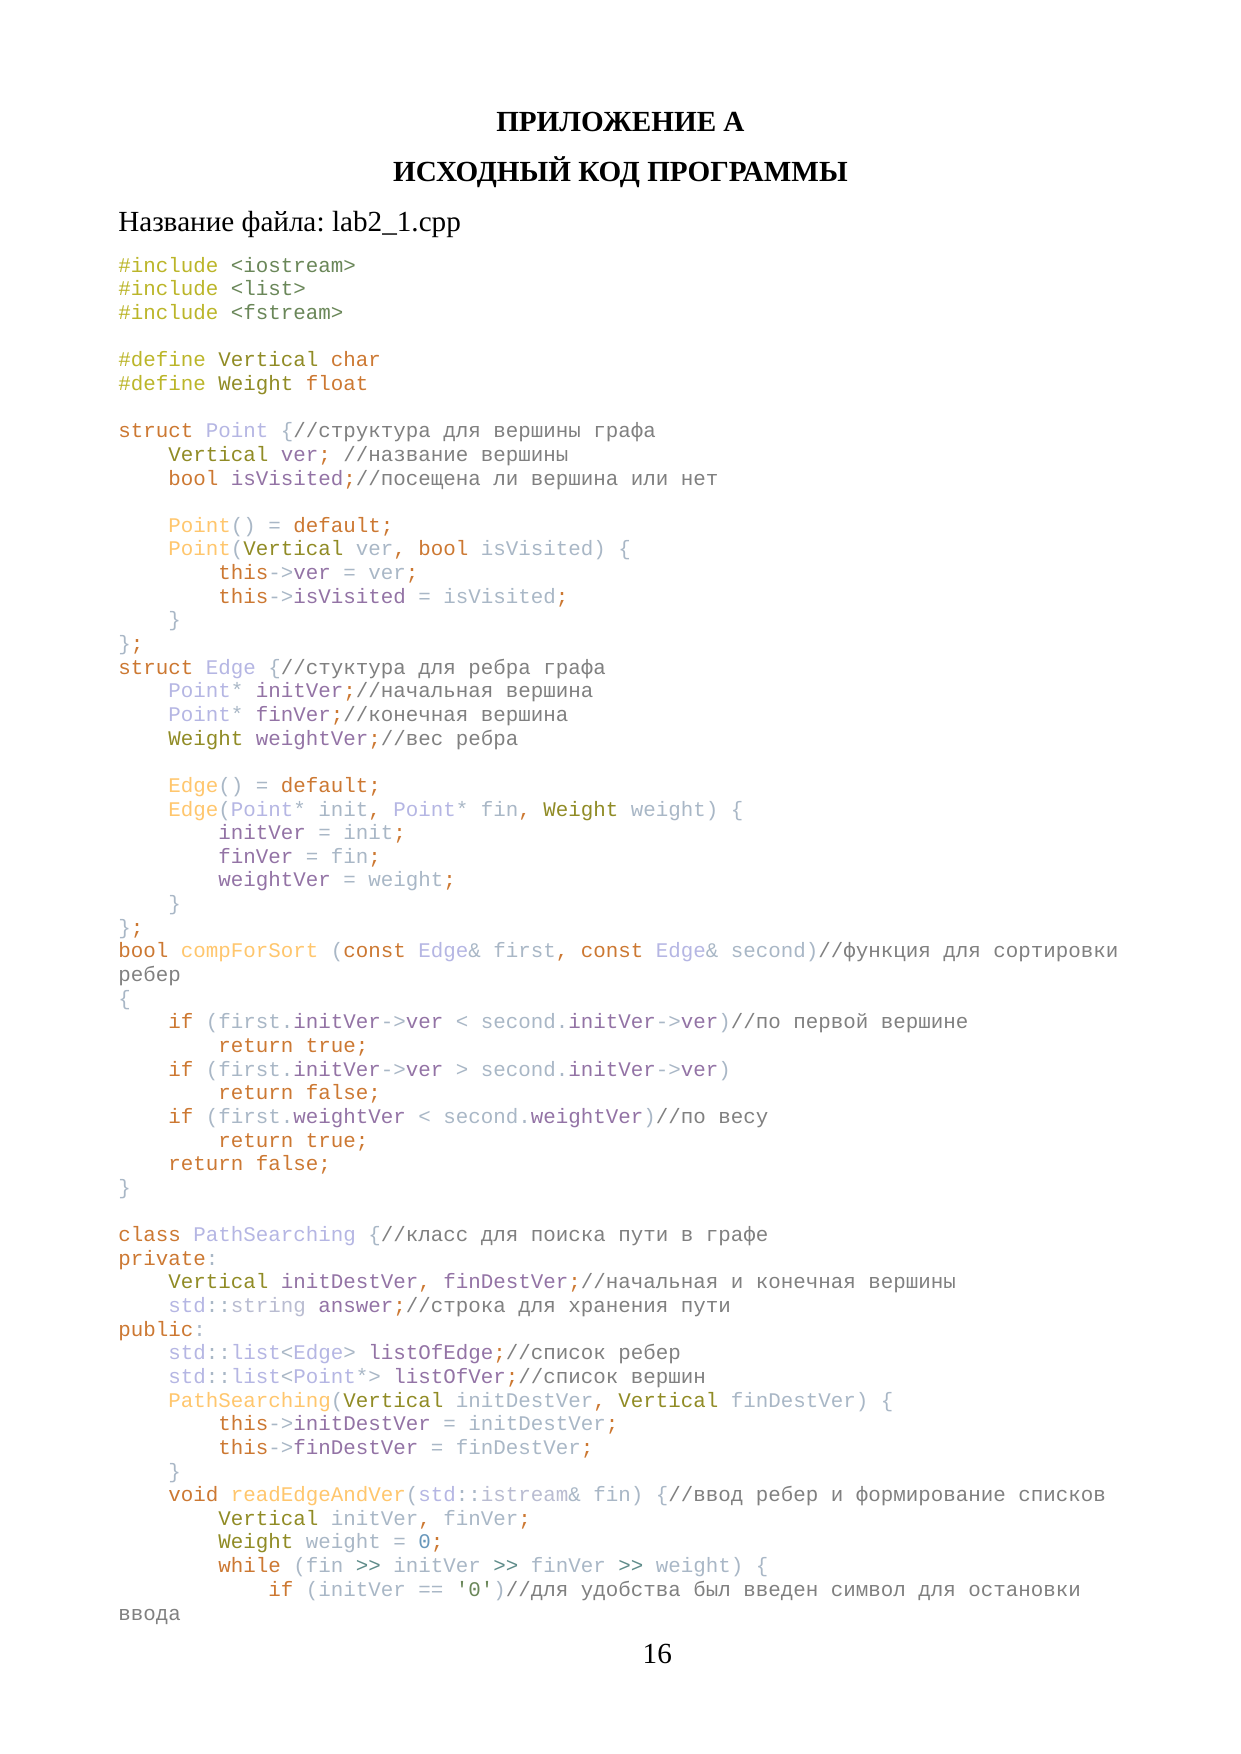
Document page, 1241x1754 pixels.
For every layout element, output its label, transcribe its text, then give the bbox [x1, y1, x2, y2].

text #include <iostream> #include <list> #include <fstream> #define Vertical char #define Weight float struct Point {//структура для вершины графа Vertical ver; //название вершины bool isVisited;//посещена ли вершина или нет Point() = default; Point(Vertical ver, bool isVisited) { this->ver = ver; this->isVisited = isVisited; } }; struct Edge {//стуктура для ребра графа Point* initVer;//начальная вершина Point* finVer;//конечная вершина Weight weightVer;//вес ребра Edge() = default; Edge(Point* init, Point* fin, Weight weight) { initVer = init; finVer = fin; weightVer = weight; } }; bool compForSort (const Edge& first, const Edge& second)//функция для сортировки ребер { if (first.initVer->ver < second.initVer->ver)//по первой вершине return true; if (first.initVer->ver > second.initVer->ver) return false; if (first.weightVer < second.weightVer)//по весу return true; return false; } class PathSearching {//класс для поиска пути в графе private: Vertical initDestVer, finDestVer;//начальная и конечная вершины std::string answer;//строка для хранения пути public: std::list<Edge> listOfEdge;//список ребер std::list<Point*> listOfVer;//список вершин PathSearching(Vertical initDestVer, Vertical finDestVer) { this->initDestVer = initDestVer; this->finDestVer = finDestVer; } void readEdgeAndVer(std::istream& fin) {//ввод ребер и формирование списков Vertical initVer, finVer; Weight weight = 0; while (fin >> initVer >> finVer >> weight) { if (initVer == '0')//для удобства был введен символ для остановки ввода [118, 255, 1122, 1626]
text ПРИЛОЖЕНИЕ А [118, 104, 1122, 137]
text ИСХОДНЫЙ КОД ПРОГРАММЫ [118, 154, 1122, 188]
text Название файла: lab2_1.cpp [118, 204, 1122, 238]
